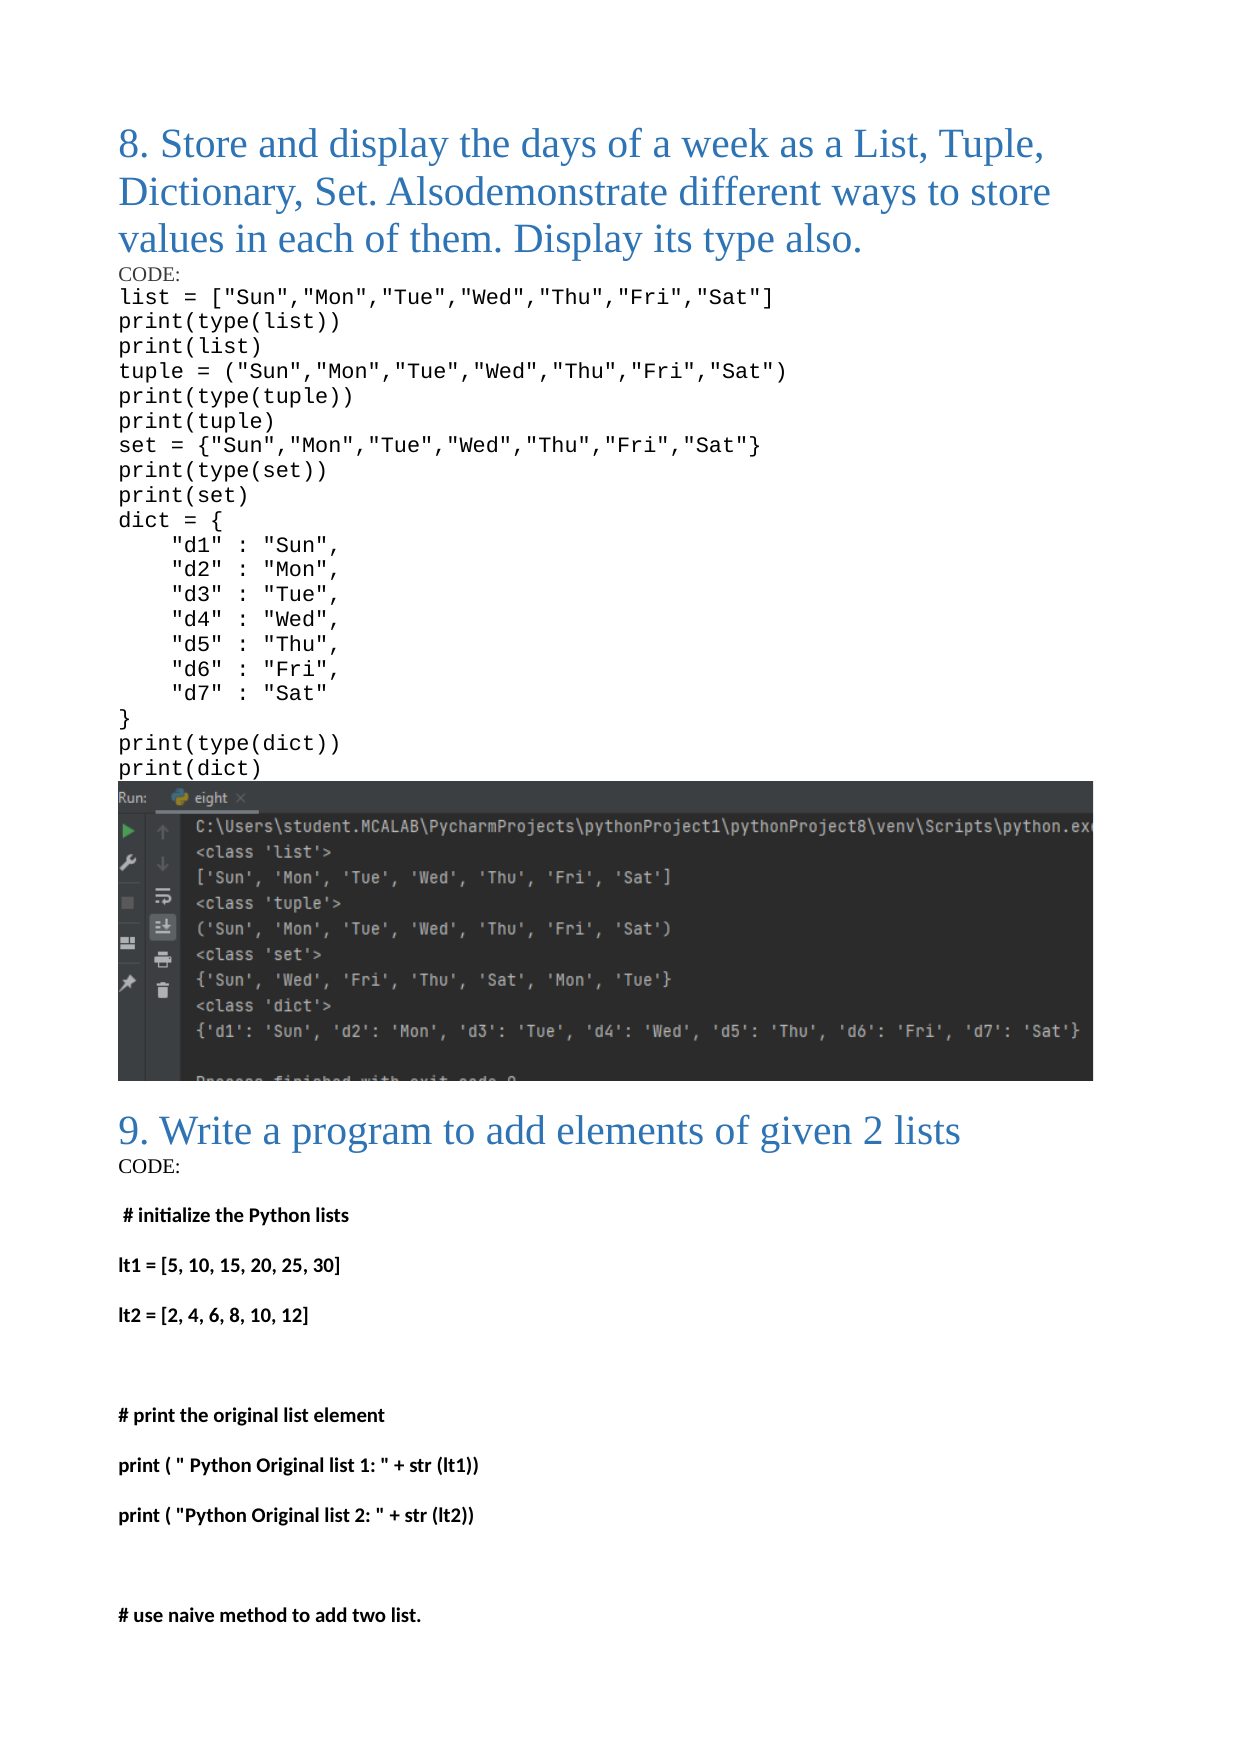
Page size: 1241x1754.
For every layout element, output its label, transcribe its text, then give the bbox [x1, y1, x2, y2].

text print(tuple) [118, 410, 1122, 435]
text print(type(set)) [118, 459, 1122, 484]
text lt1 = [5, 10, 15, 20, 25, 30] [118, 1252, 1122, 1278]
text print(dict) [118, 757, 1122, 782]
text CODE: [118, 1154, 1122, 1178]
text 8. Store and display the days of a week as a List, Tuple, Dictionary, Set. Alsodemonstrate different ways to store values in each of them. Display its type also. [118, 118, 1122, 262]
text "d4" : "Wed", [118, 608, 1122, 633]
text lt2 = [2, 4, 6, 8, 10, 12] [118, 1302, 1122, 1328]
text print ( "Python Original list 2: " + str (lt2)) [118, 1502, 1122, 1528]
text CODE: [118, 262, 1122, 286]
text "d3" : "Tue", [118, 583, 1122, 608]
text "d5" : "Thu", [118, 633, 1122, 658]
text "d6" : "Fri", [118, 658, 1122, 683]
text # use naive method to add two list. [118, 1602, 1122, 1628]
text print(set) [118, 484, 1122, 509]
text print(type(list)) [118, 311, 1122, 336]
text # initialize the Python lists [118, 1202, 1122, 1228]
picture [118, 781, 1094, 1081]
text 9. Write a program to add elements of given 2 lists [118, 1106, 1122, 1154]
text print(type(dict)) [118, 732, 1122, 757]
text "d1" : "Sun", [118, 534, 1122, 559]
text list = ["Sun","Mon","Tue","Wed","Thu","Fri","Sat"] [118, 286, 1122, 311]
text "d2" : "Mon", [118, 559, 1122, 583]
text "d7" : "Sat" [118, 683, 1122, 707]
text print(list) [118, 336, 1122, 360]
text dict = { [118, 509, 1122, 534]
text print ( " Python Original list 1: " + str (lt1)) [118, 1452, 1122, 1478]
text tuple = ("Sun","Mon","Tue","Wed","Thu","Fri","Sat") [118, 360, 1122, 385]
text } [118, 707, 1122, 732]
text # print the original list element [118, 1402, 1122, 1428]
text print(type(tuple)) [118, 385, 1122, 410]
text set = {"Sun","Mon","Tue","Wed","Thu","Fri","Sat"} [118, 435, 1122, 459]
